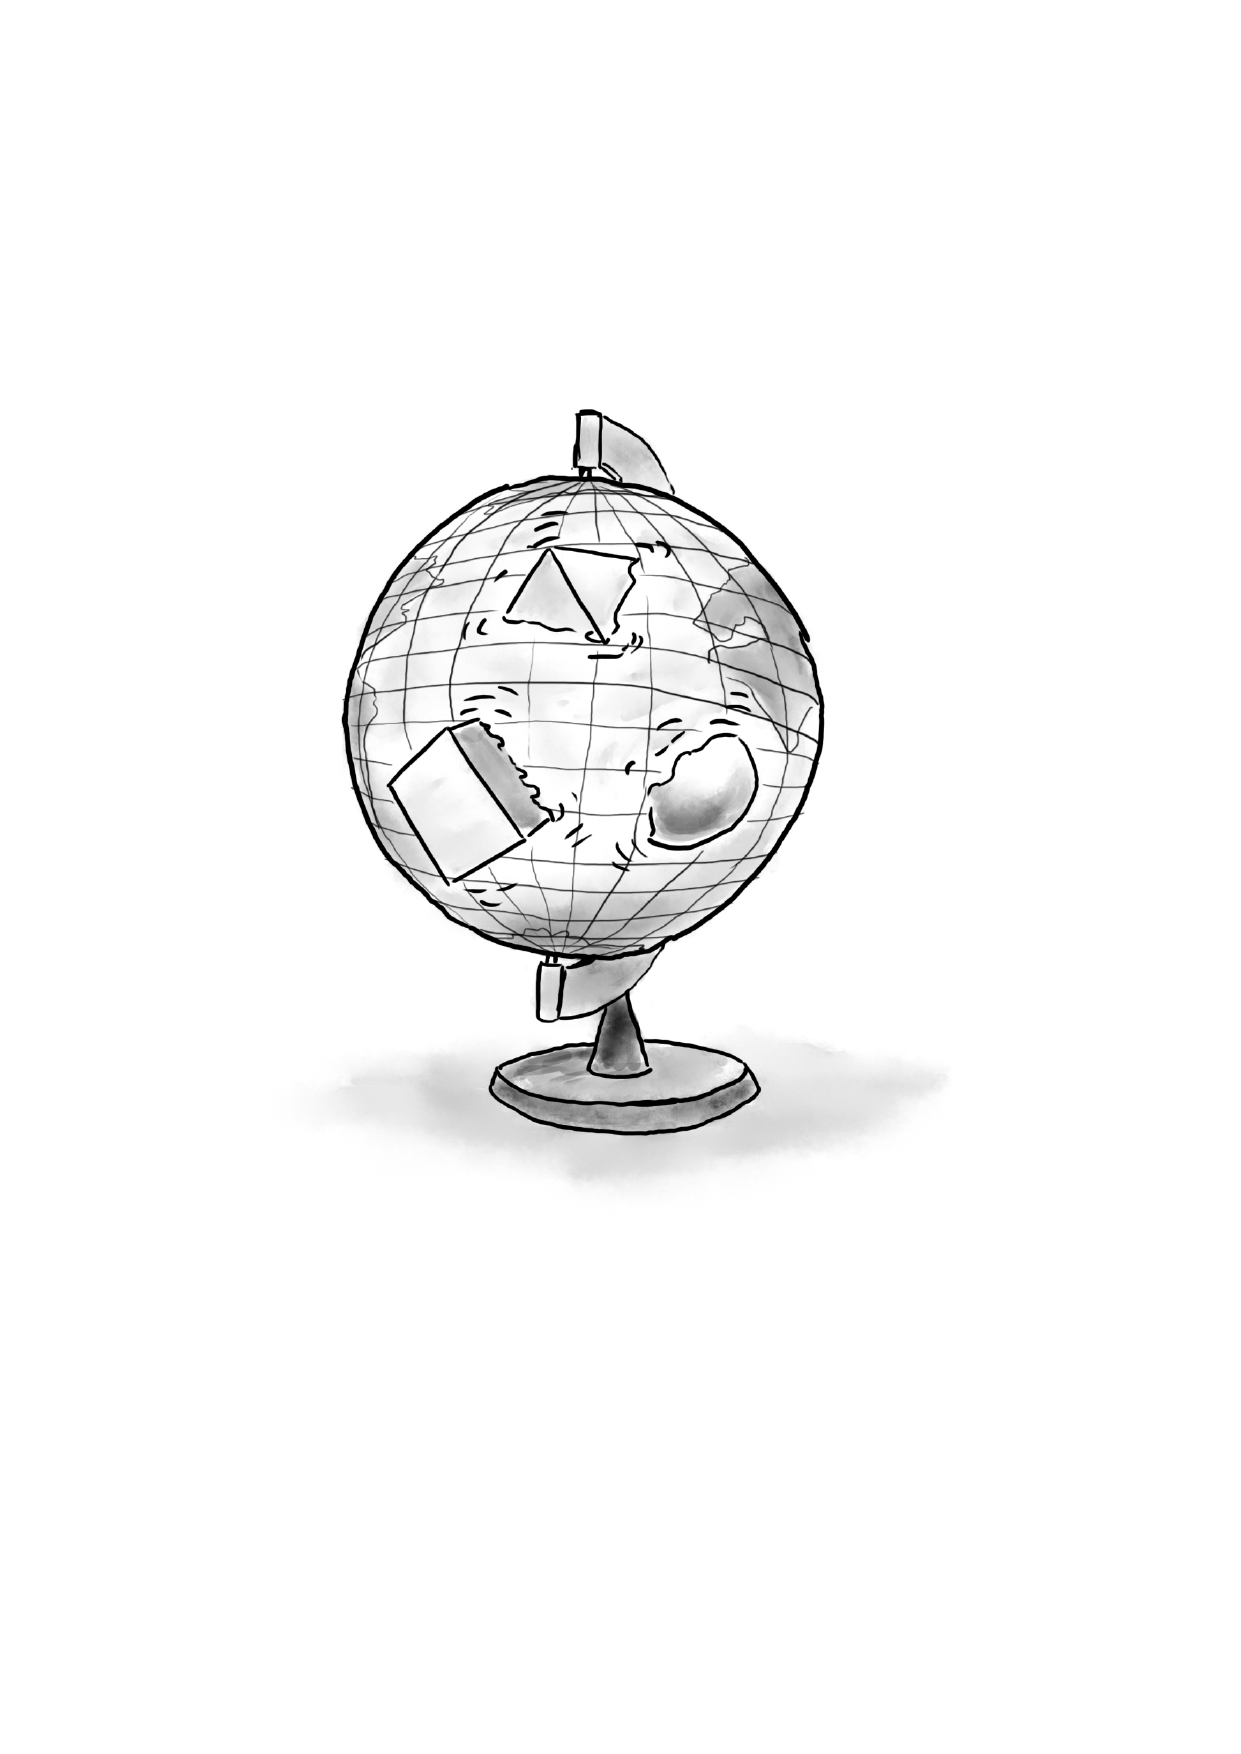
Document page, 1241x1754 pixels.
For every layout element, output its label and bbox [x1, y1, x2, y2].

picture [98, 85, 1103, 1424]
